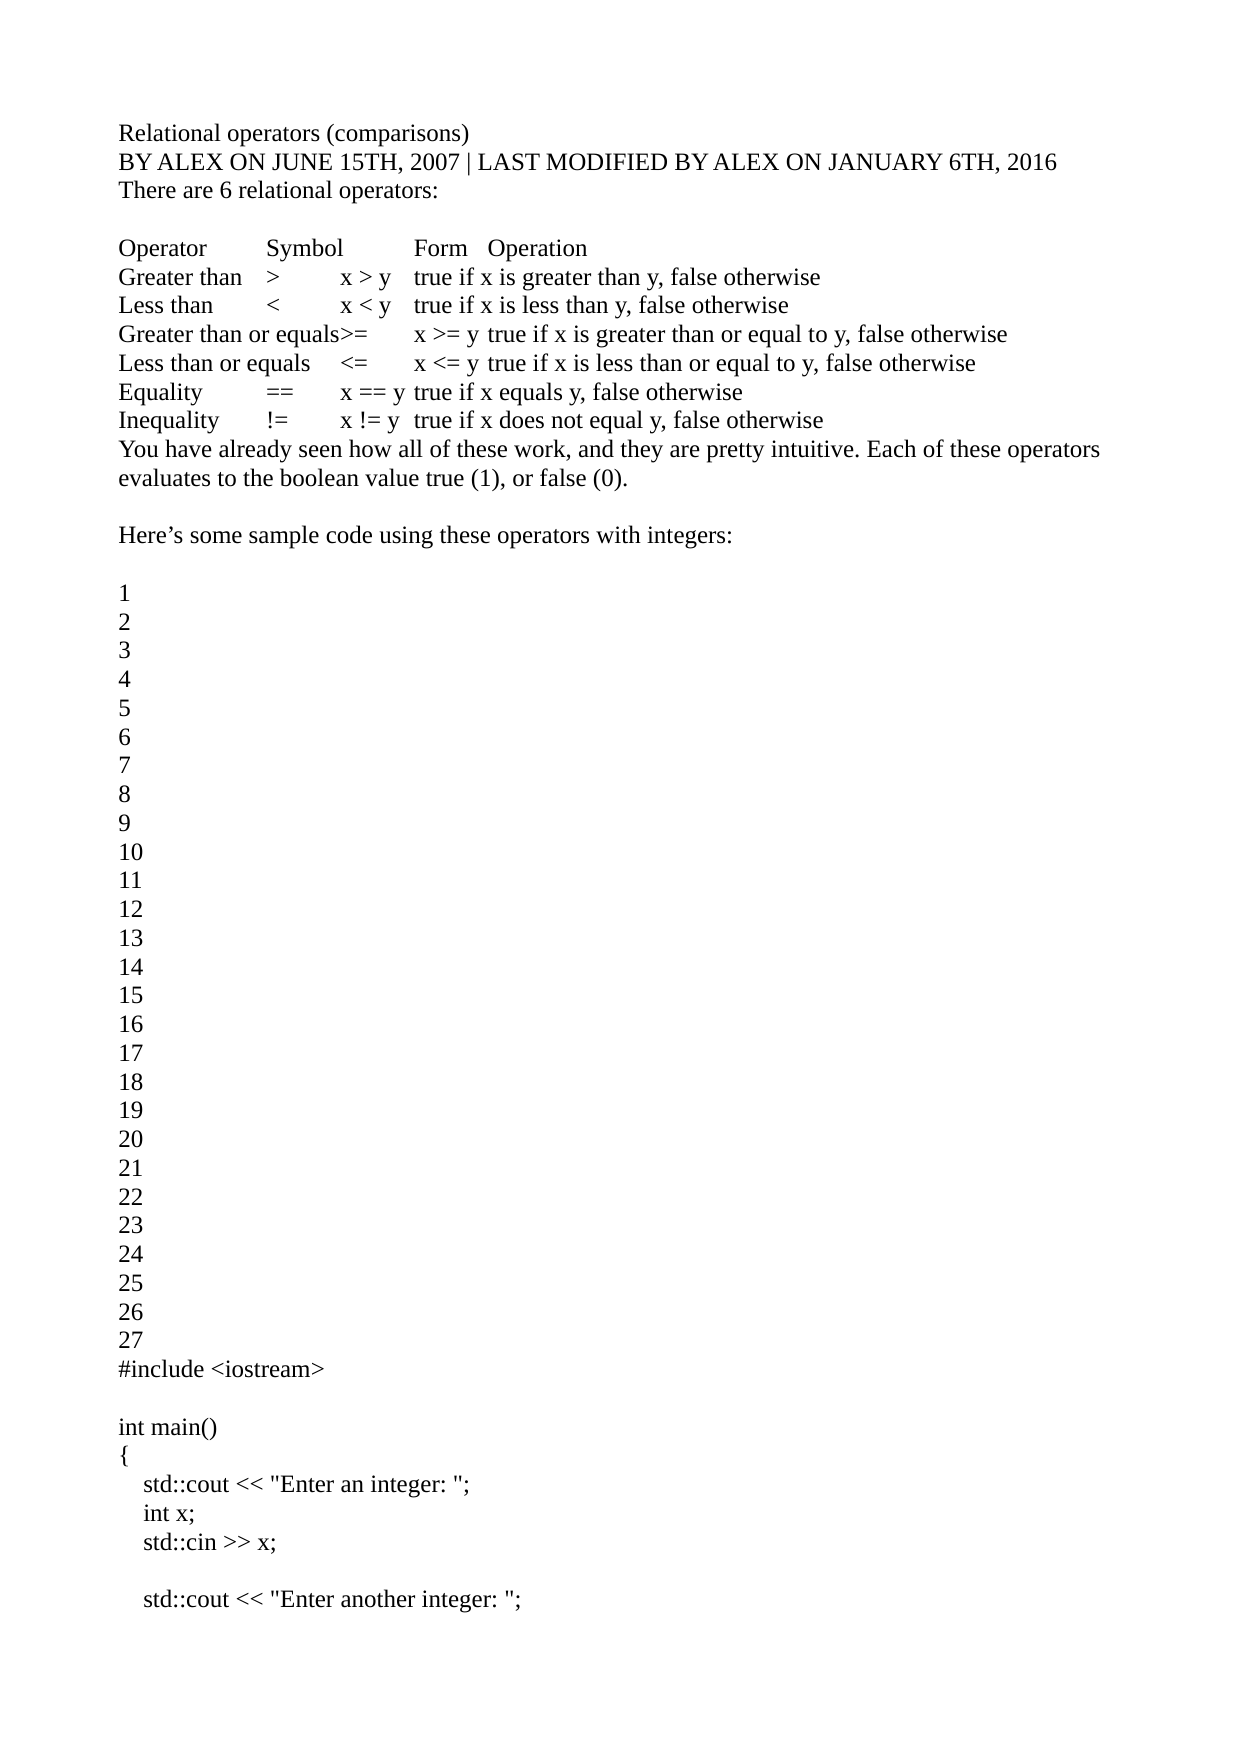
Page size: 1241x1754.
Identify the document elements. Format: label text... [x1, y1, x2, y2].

text 18 [118, 1067, 1122, 1096]
text 7 [118, 751, 1122, 779]
text 21 [118, 1153, 1122, 1182]
text There are 6 relational operators: [118, 176, 1122, 204]
text 19 [118, 1096, 1122, 1124]
text int main() [118, 1412, 1122, 1441]
text 8 [118, 779, 1122, 808]
text 20 [118, 1124, 1122, 1153]
text 2 [118, 607, 1122, 636]
text Operator Symbol Form Operation [118, 233, 1122, 262]
text int x; [118, 1498, 1122, 1527]
text Less than < x < y true if x is less than y, false otherwise [118, 291, 1122, 319]
text 10 [118, 837, 1122, 866]
text Relational operators (comparisons) [118, 118, 1122, 147]
text Inequality != x != y true if x does not equal y, false otherwise [118, 406, 1122, 434]
text 26 [118, 1297, 1122, 1326]
text 16 [118, 1009, 1122, 1038]
text 23 [118, 1211, 1122, 1239]
text Greater than or equals >= x >= y true if x is greater than or equal to y, false otherwise [118, 319, 1122, 348]
text 11 [118, 866, 1122, 894]
text std::cin >> x; [118, 1527, 1122, 1556]
text 12 [118, 894, 1122, 923]
text You have already seen how all of these work, and they are pretty intuitive. Each of these operators evaluates to the boolean value true (1), or false (0). [118, 434, 1122, 492]
text Here’s some sample code using these operators with integers: [118, 521, 1122, 549]
text BY ALEX ON JUNE 15TH, 2007 | LAST MODIFIED BY ALEX ON JANUARY 6TH, 2016 [118, 147, 1122, 176]
text Equality == x == y true if x equals y, false otherwise [118, 377, 1122, 406]
text Greater than > x > y true if x is greater than y, false otherwise [118, 262, 1122, 291]
text Less than or equals <= x <= y true if x is less than or equal to y, false otherwise [118, 348, 1122, 377]
text 14 [118, 952, 1122, 981]
text 1 [118, 578, 1122, 607]
text 27 [118, 1326, 1122, 1354]
text 9 [118, 808, 1122, 837]
text 5 [118, 693, 1122, 722]
text #include <iostream> [118, 1354, 1122, 1383]
text 25 [118, 1268, 1122, 1297]
text 24 [118, 1239, 1122, 1268]
text 17 [118, 1038, 1122, 1067]
text 22 [118, 1182, 1122, 1211]
text 6 [118, 722, 1122, 751]
text std::cout << "Enter an integer: "; [118, 1469, 1122, 1498]
text 4 [118, 664, 1122, 693]
text 13 [118, 923, 1122, 952]
text { [118, 1441, 1122, 1469]
text std::cout << "Enter another integer: "; [118, 1584, 1122, 1613]
text 3 [118, 636, 1122, 664]
text 15 [118, 981, 1122, 1009]
